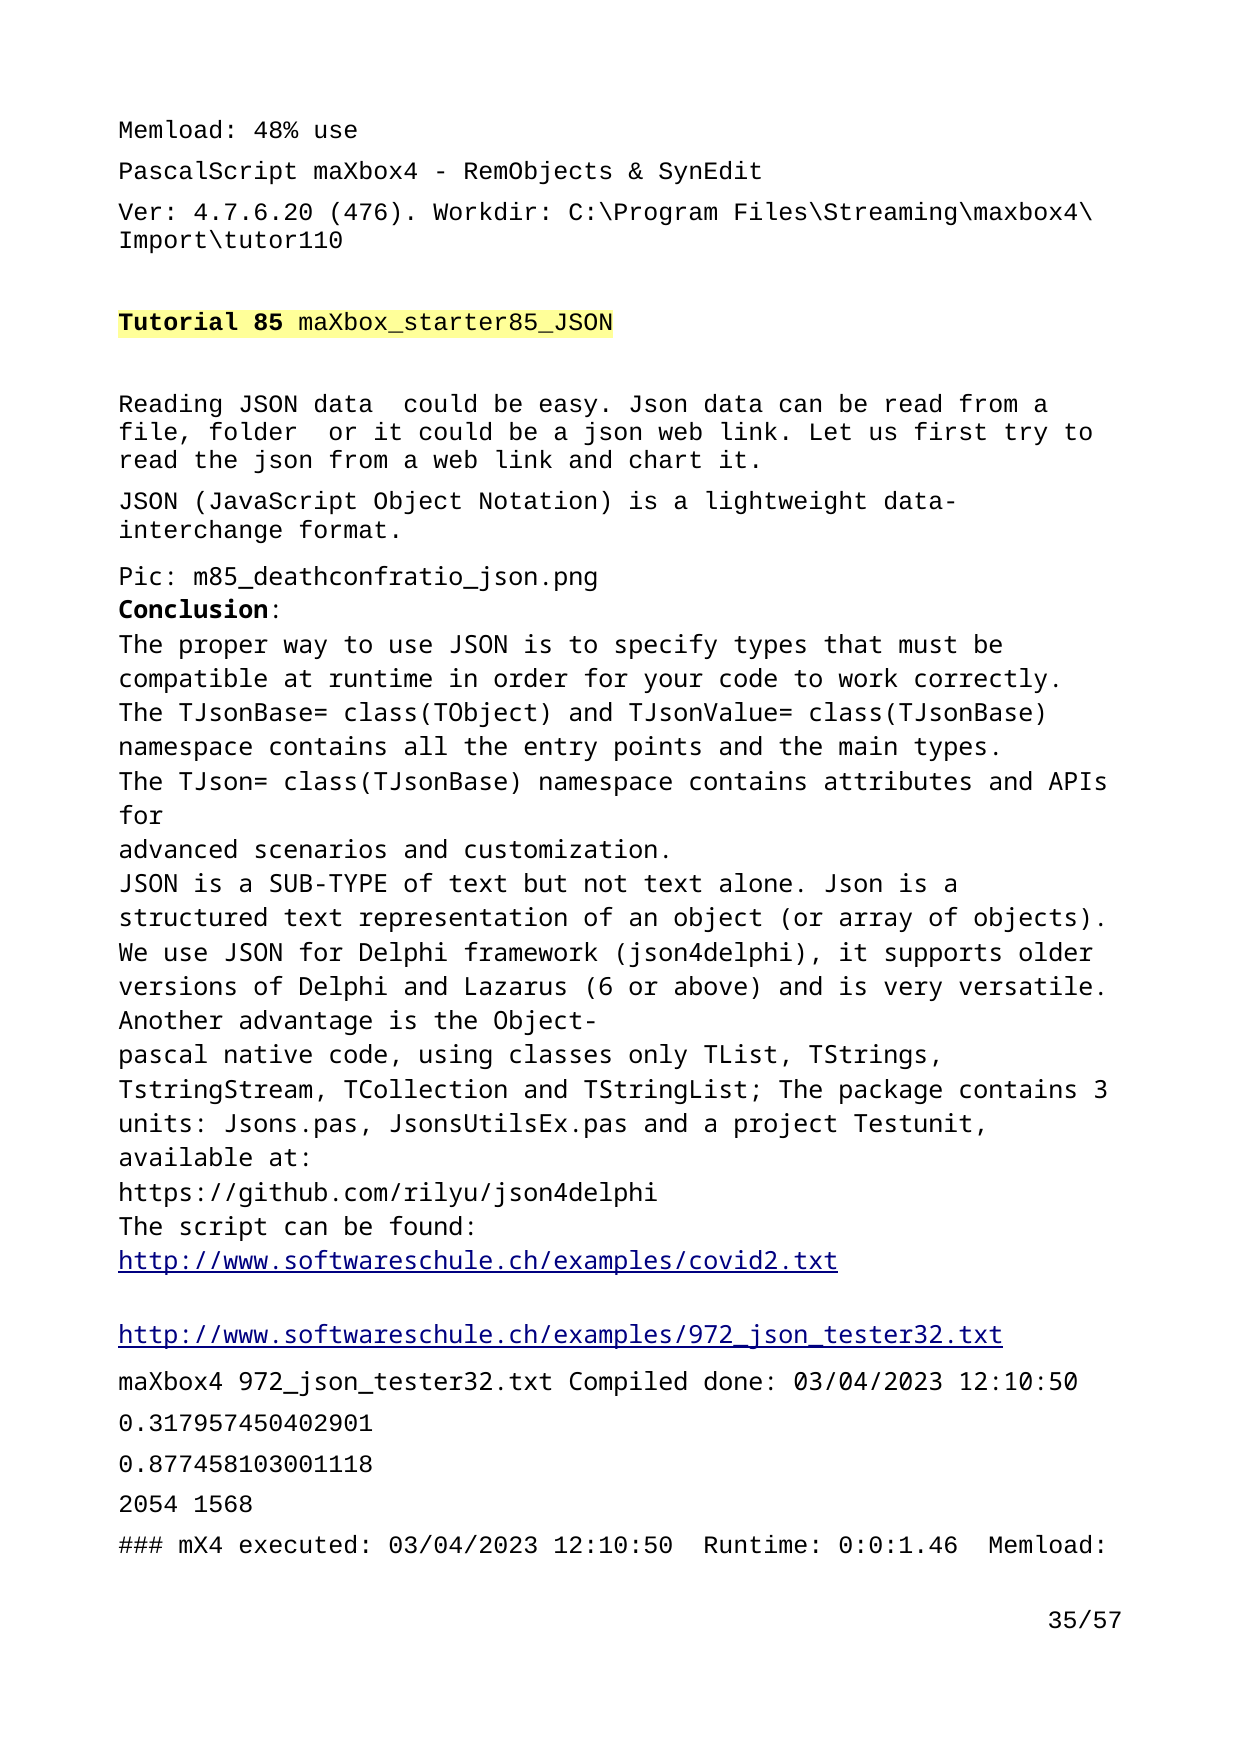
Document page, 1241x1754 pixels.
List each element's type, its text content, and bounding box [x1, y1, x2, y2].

text Memload: 48% use [118, 118, 1122, 146]
text PascalScript maXbox4 - RemObjects & SynEdit [118, 159, 1122, 187]
text maXbox4 972_json_tester32.txt Compiled done: 03/04/2023 12:10:50 [118, 1364, 1122, 1398]
text Reading JSON data could be easy. Json data can be read from a file, folder or it could be a json web link. Let us first try to read the json from a web link and chart it. [118, 391, 1122, 476]
text 0.317957450402901 [118, 1410, 1122, 1439]
text http://www.softwareschule.ch/examples/972_json_tester32.txt [118, 1289, 1122, 1351]
text JSON (JavaScript Object Notation) is a lightweight data-interchange format. [118, 489, 1122, 546]
text Ver: 4.7.6.20 (476). Workdir: C:\Program Files\Streaming\maxbox4\Import\tutor110 [118, 200, 1122, 256]
text 2054 1568 [118, 1492, 1122, 1520]
text Tutorial 85 maXbox_starter85_JSON [118, 310, 1122, 338]
text Pic: m85_deathconfratio_json.png Conclusion: The proper way to use JSON is to specify types that must be compatible at runtime in order for your code to work correctly. The TJsonBase= class(TObject) and TJsonValue= class(TJsonBase) namespace contains all the entry points and the main types. The TJson= class(TJsonBase) namespace contains attributes and APIs for advanced scenarios and customization. JSON is a SUB-TYPE of text but not text alone. Json is a structured text representation of an object (or array of objects). We use JSON for Delphi framework (json4delphi), it supports older versions of Delphi and Lazarus (6 or above) and is very versatile. Another advantage is the Object- pascal native code, using classes only TList, TStrings, TstringStream, TCollection and TStringList; The package contains 3 units: Jsons.pas, JsonsUtilsEx.pas and a project Testunit, available at: https://github.com/rilyu/json4delphi The script can be found: http://www.softwareschule.ch/examples/covid2.txt [118, 558, 1122, 1276]
text ### mX4 executed: 03/04/2023 12:10:50 Runtime: 0:0:1.46 Memload: [118, 1533, 1122, 1561]
text 0.877458103001118 [118, 1451, 1122, 1479]
